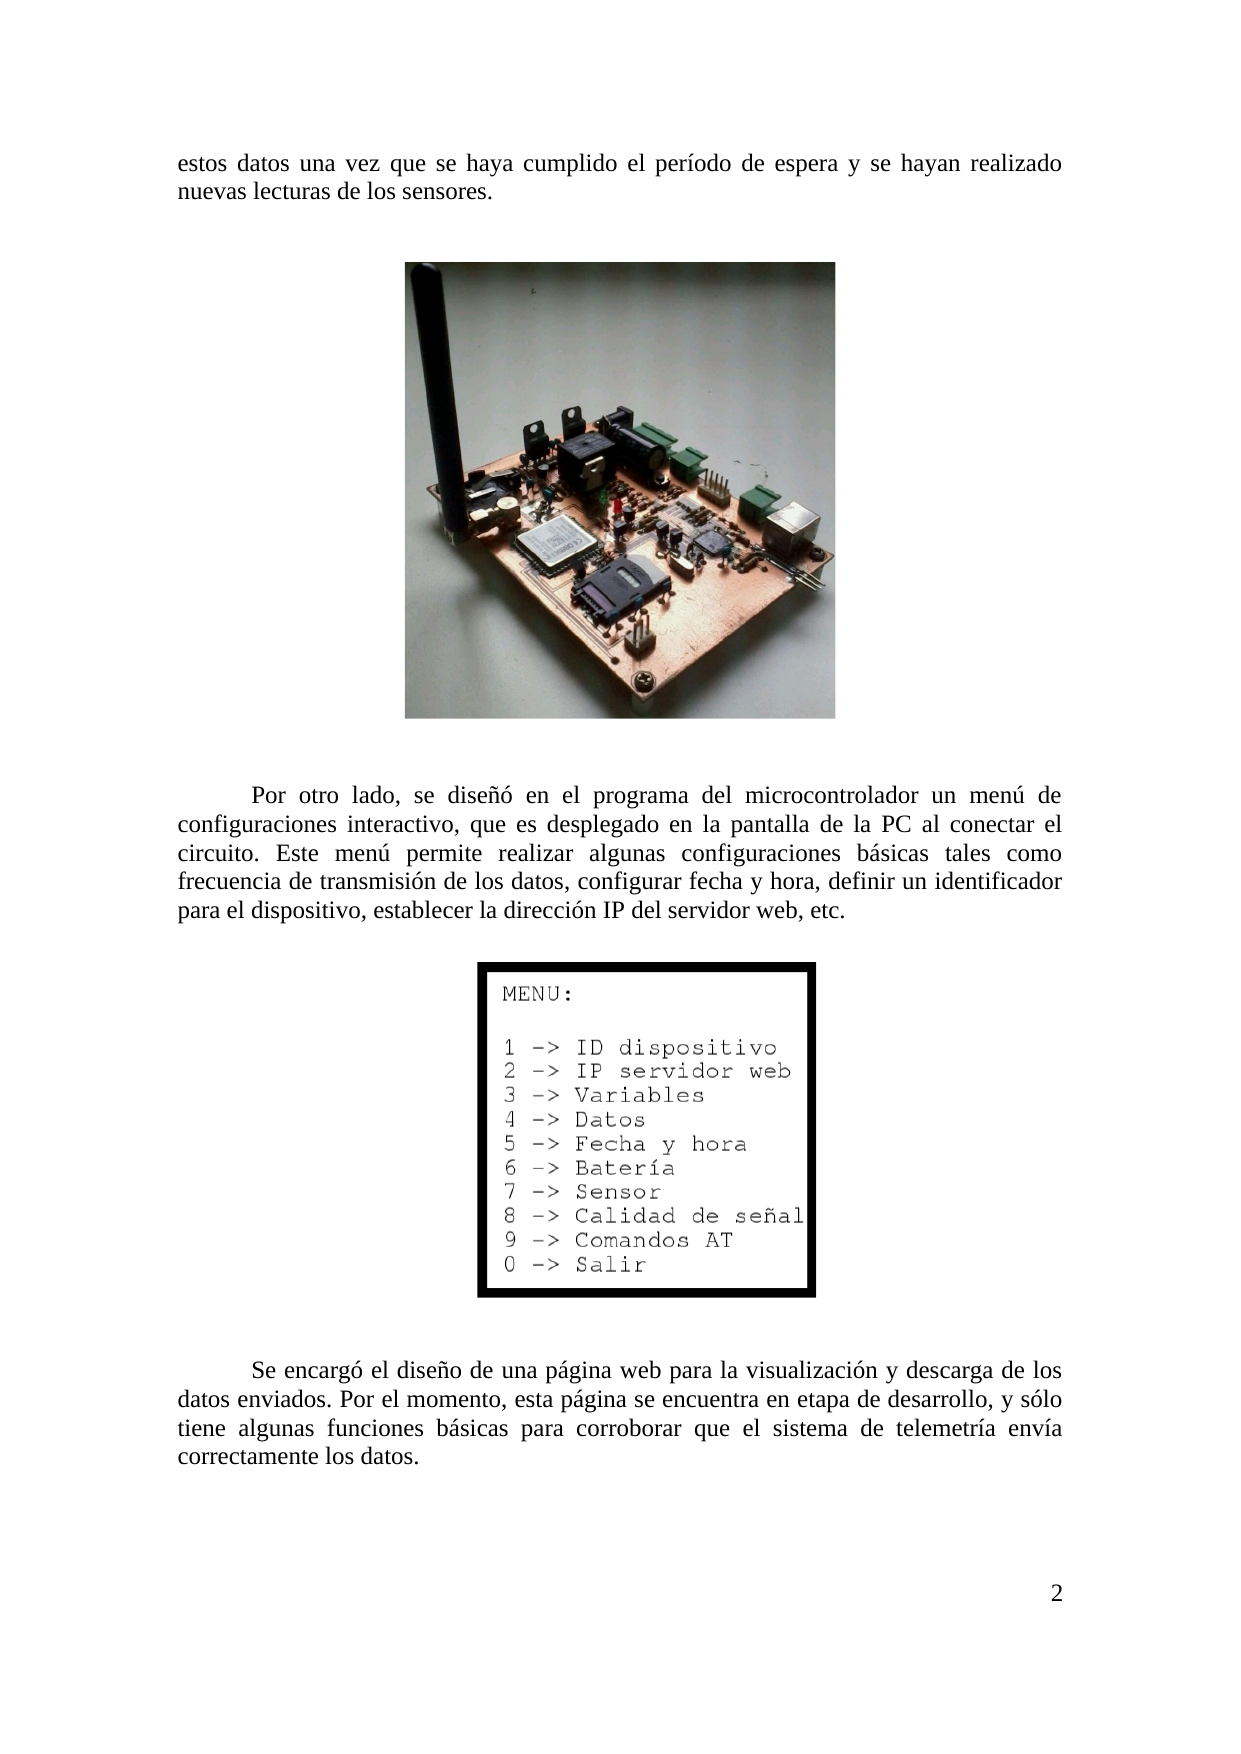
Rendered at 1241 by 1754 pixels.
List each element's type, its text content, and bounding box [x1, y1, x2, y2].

text Por otro lado, se diseñó en el programa del microcontrolador un menú de configuraciones interactivo, que es desplegado en la pantalla de la PC al conectar el circuito. Este menú permite realizar algunas configuraciones básicas tales como frecuencia de transmisión de los datos, configurar fecha y hora, definir un identificador para el dispositivo, establecer la dirección IP del servidor web, etc. [177, 780, 1063, 924]
text estos datos una vez que se haya cumplido el período de espera y se hayan realizado nuevas lecturas de los sensores. [177, 148, 1063, 205]
text Se encargó el diseño de una página web para la visualización y descarga de los datos enviados. Por el momento, esta página se encuentra en etapa de desarrollo, y sólo tiene algunas funciones básicas para corroborar que el sistema de telemetría envía correctamente los datos. [177, 1355, 1063, 1470]
picture [404, 262, 836, 719]
picture [477, 962, 817, 1298]
